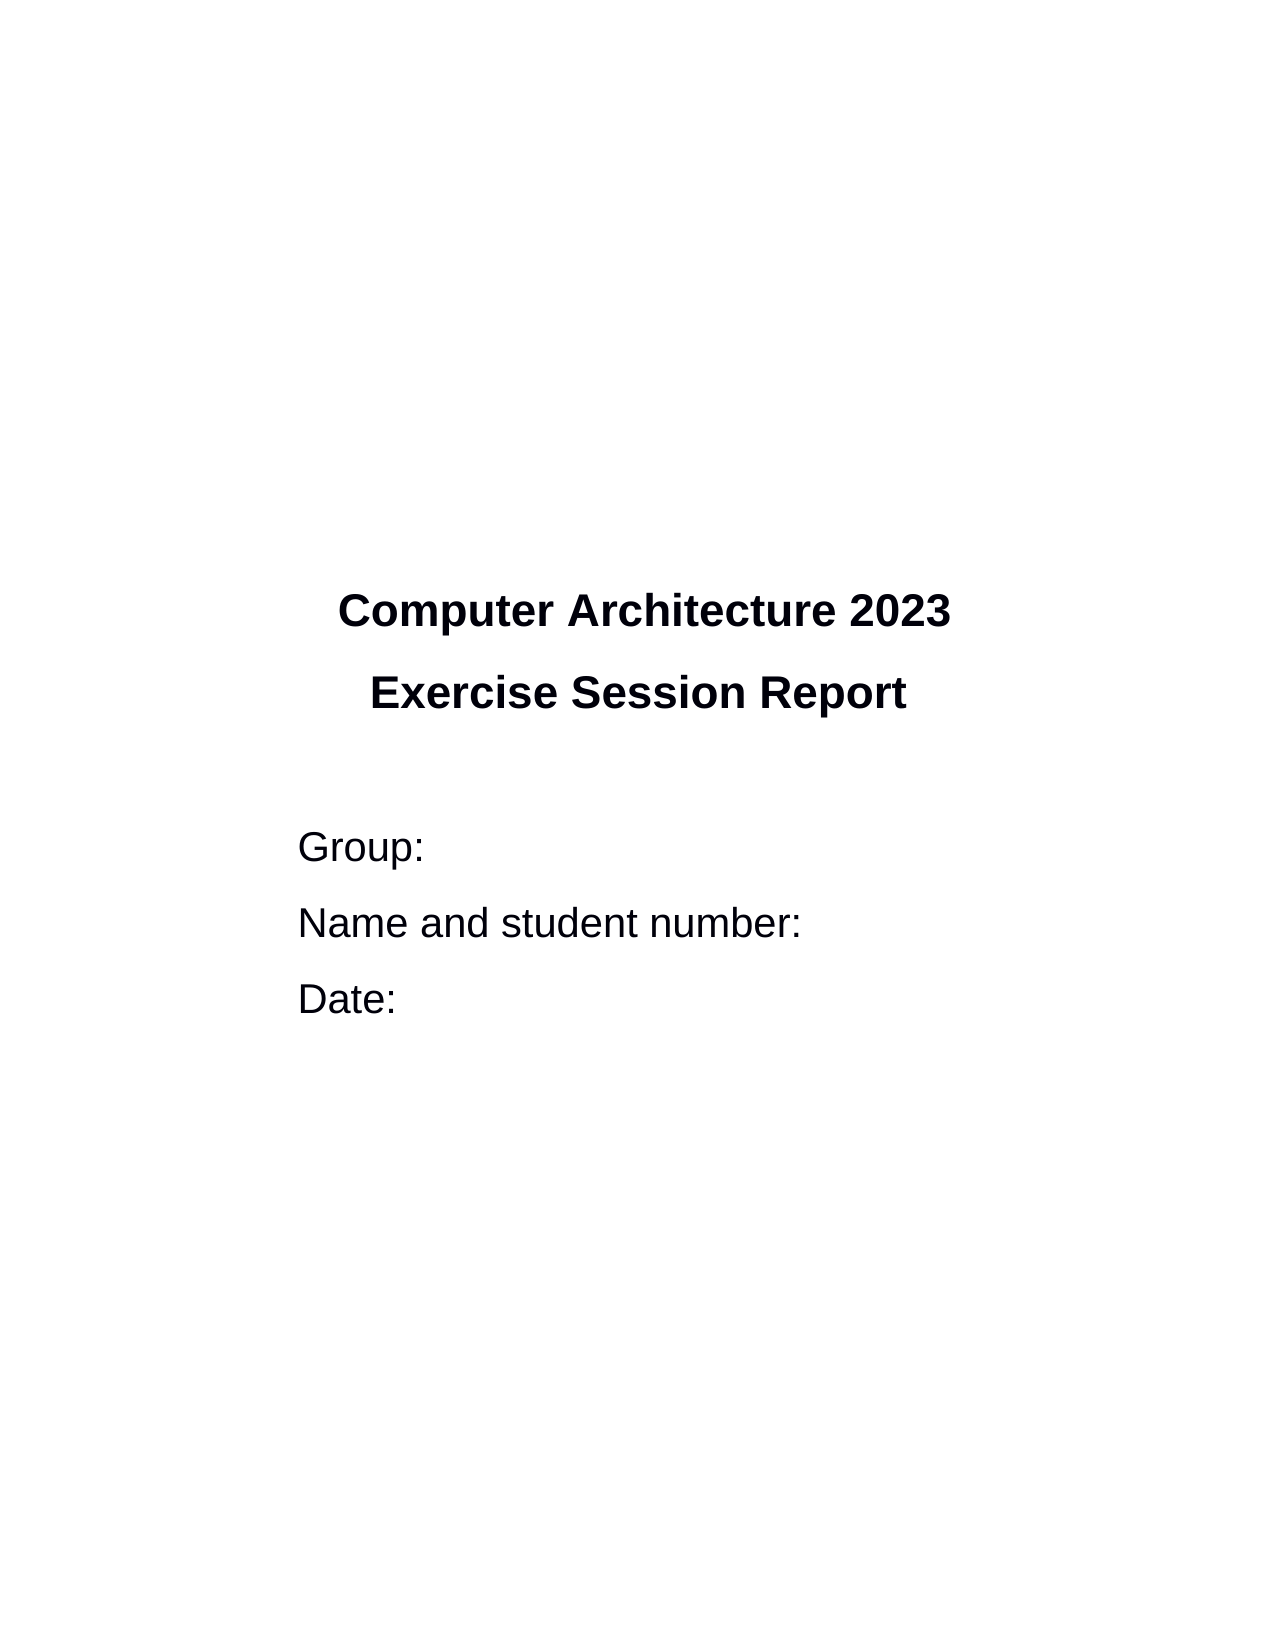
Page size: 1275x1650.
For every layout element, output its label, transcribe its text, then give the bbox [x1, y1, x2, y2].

text Name and student number: [297, 898, 1156, 946]
text Date: [297, 974, 1156, 1022]
text Computer Architecture 2023 [120, 584, 1156, 637]
text Exercise Session Report [120, 665, 1156, 718]
text Group: [297, 823, 1156, 871]
